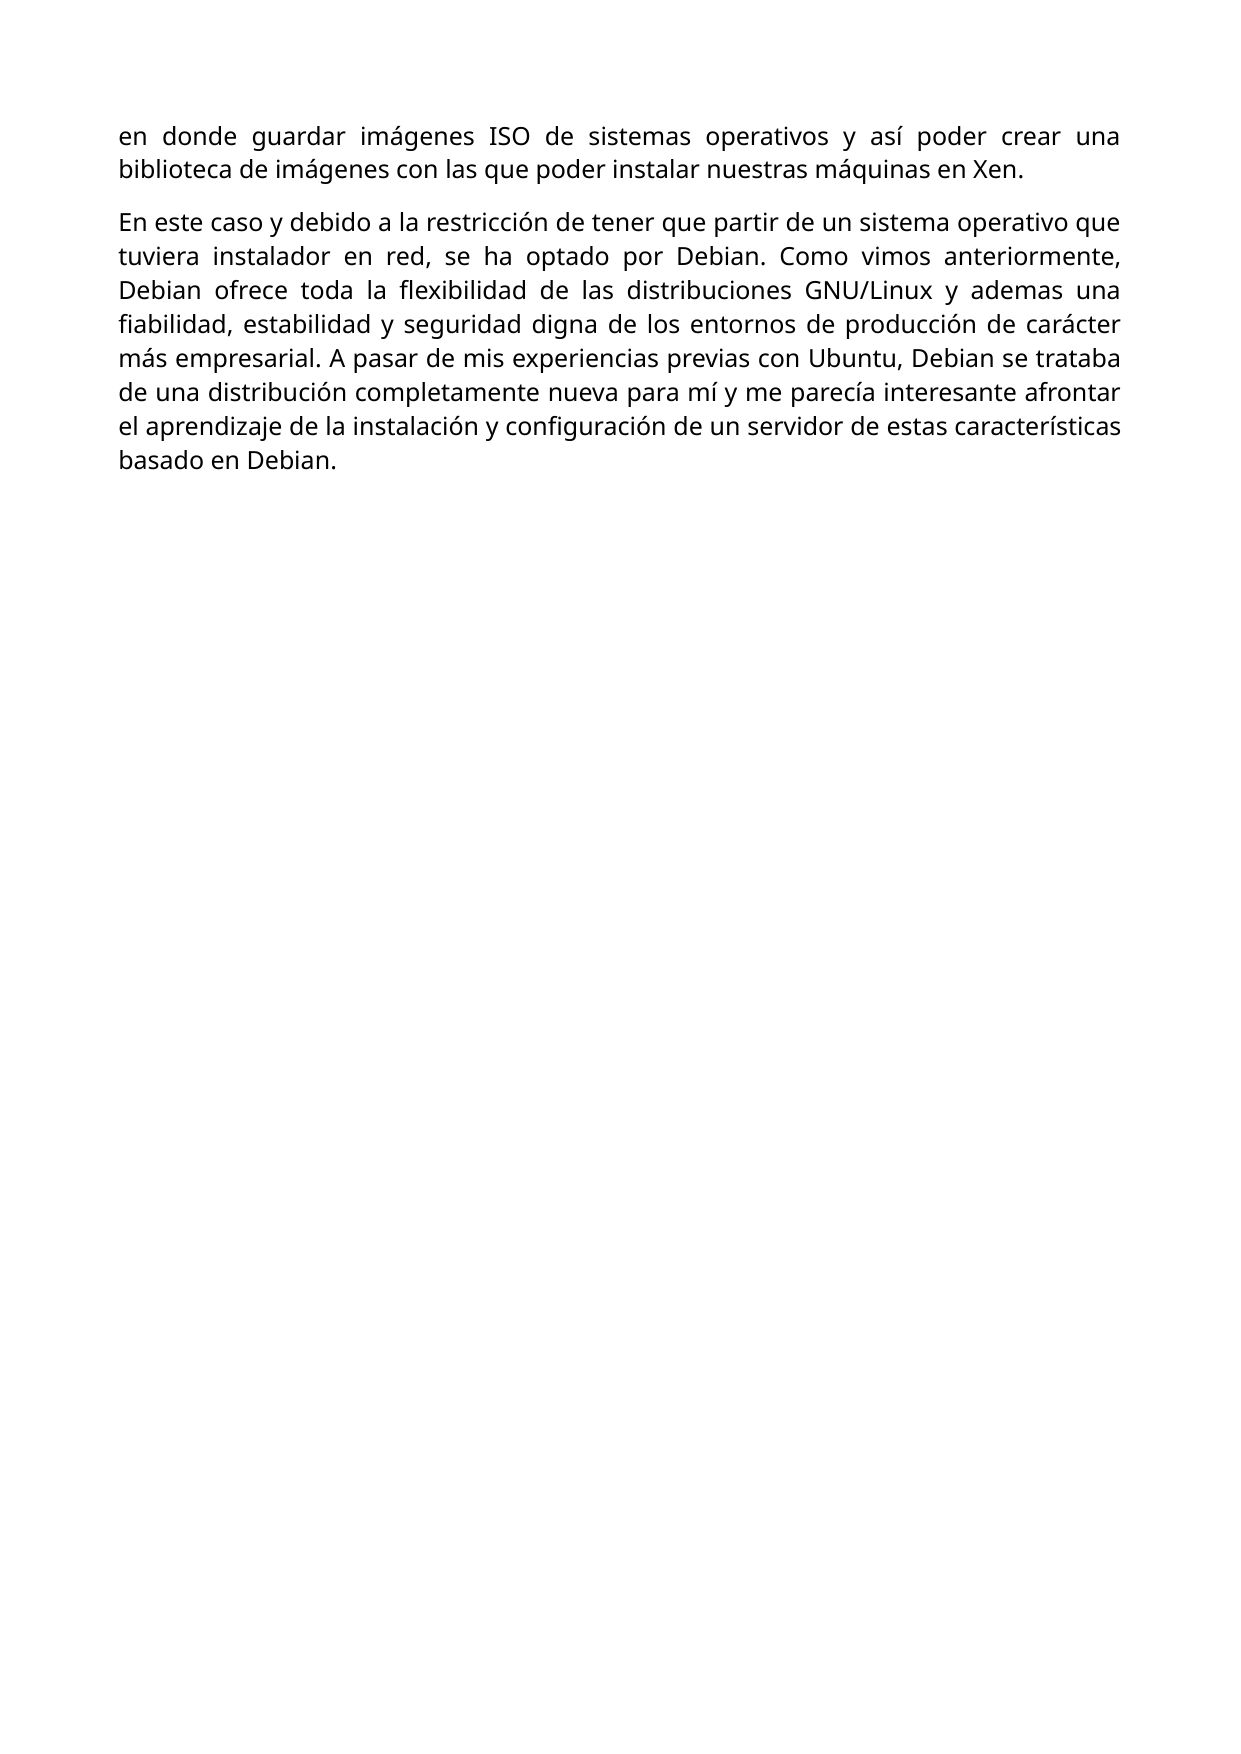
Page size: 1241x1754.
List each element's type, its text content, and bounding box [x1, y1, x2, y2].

text En este caso y debido a la restricción de tener que partir de un sistema operativo que tuviera instalador en red, se ha optado por Debian. Como vimos anteriormente, Debian ofrece toda la flexibilidad de las distribuciones GNU/Linux y ademas una fiabilidad, estabilidad y seguridad digna de los entornos de producción de carácter más empresarial. A pasar de mis experiencias previas con Ubuntu, Debian se trataba de una distribución completamente nueva para mí y me parecía interesante afrontar el aprendizaje de la instalación y configuración de un servidor de estas características basado en Debian. [118, 204, 1122, 477]
text en donde guardar imágenes ISO de sistemas operativos y así poder crear una biblioteca de imágenes con las que poder instalar nuestras máquinas en Xen. [118, 118, 1122, 186]
